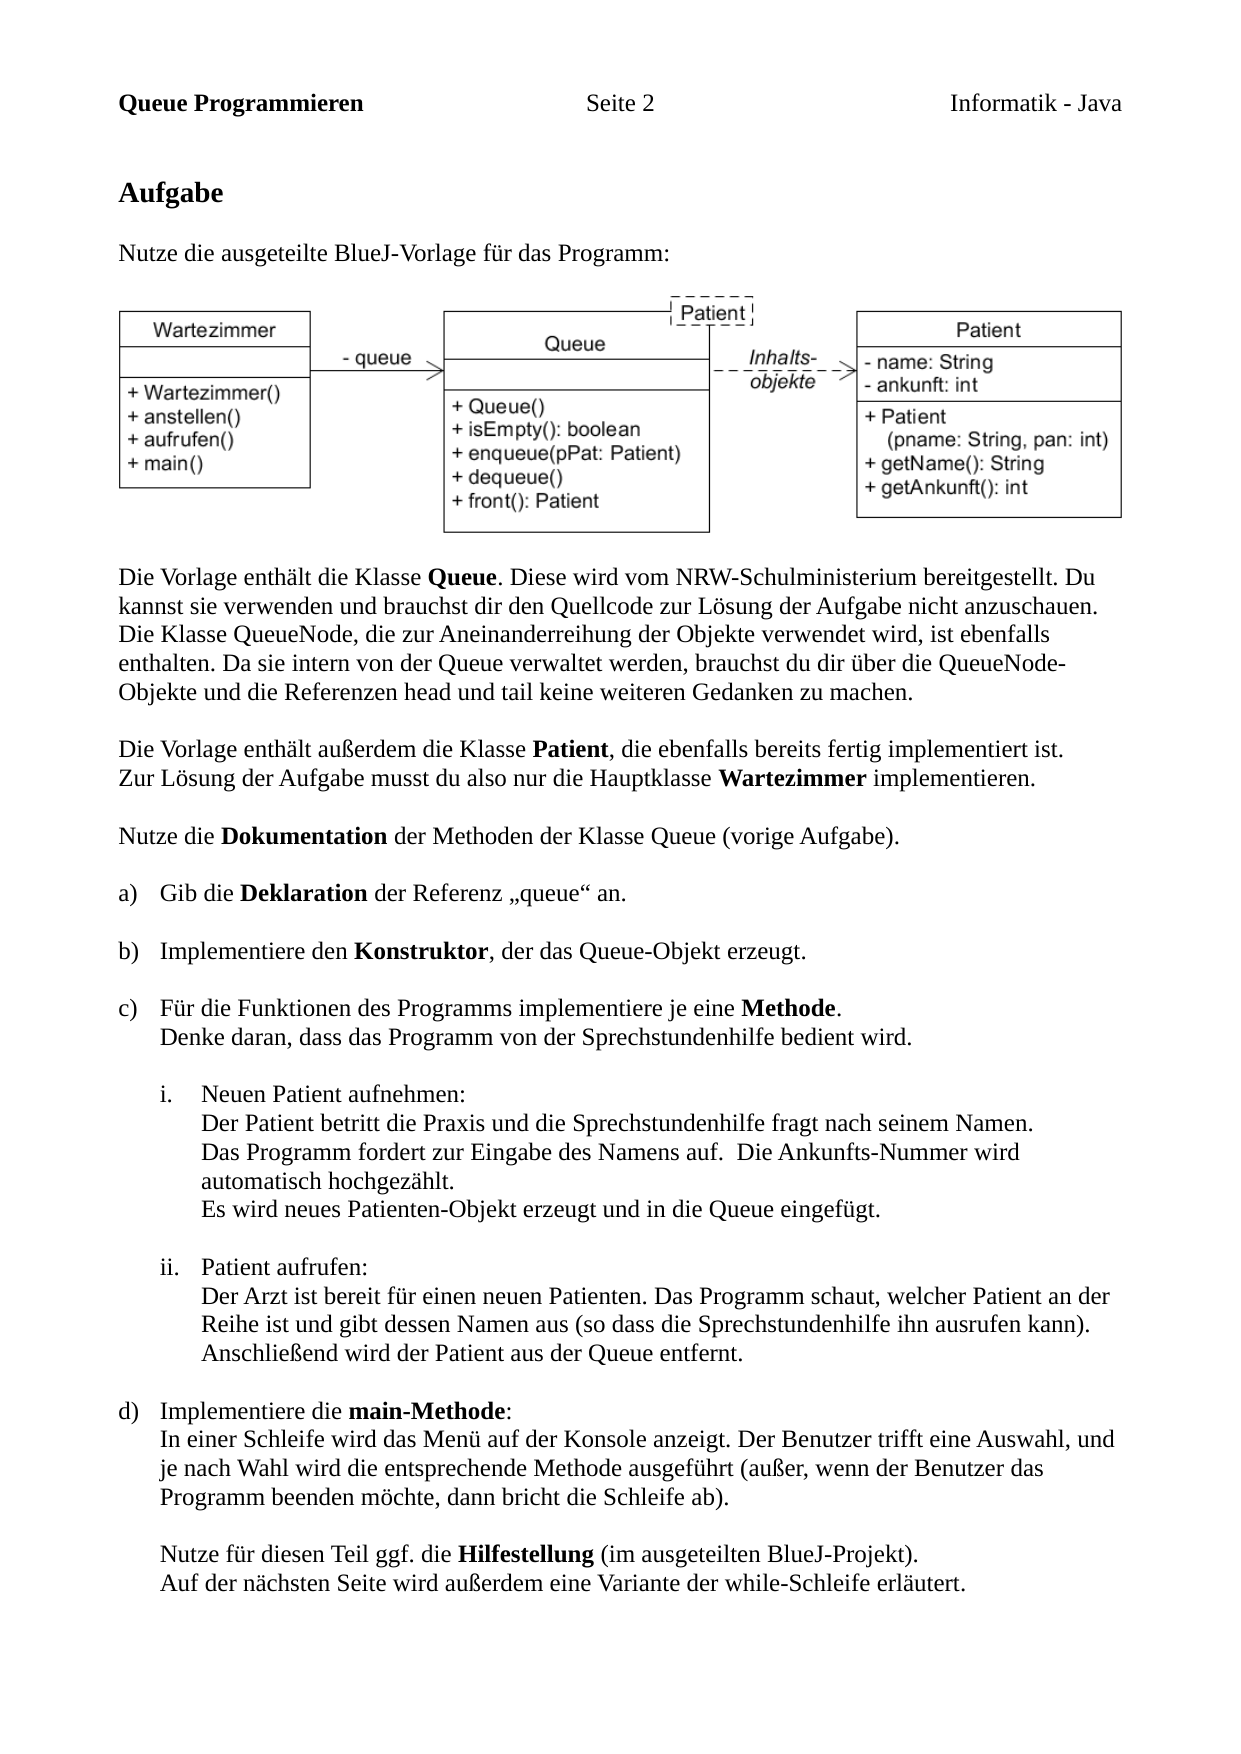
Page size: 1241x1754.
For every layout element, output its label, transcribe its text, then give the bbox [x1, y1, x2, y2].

list Für die Funktionen des Programms implementiere je eine Methode. Denke daran, dass das Programm von der Sprechstundenhilfe bedient wird. [118, 993, 1122, 1051]
list Implementiere die main-Methode: In einer Schleife wird das Menü auf der Konsole anzeigt. Der Benutzer trifft eine Auswahl, und je nach Wahl wird die entsprechende Methode ausgeführt (außer, wenn der Benutzer das Programm beenden möchte, dann bricht die Schleife ab). Nutze für diesen Teil ggf. die Hilfestellung (im ausgeteilten BlueJ-Projekt). Auf der nächsten Seite wird außerdem eine Variante der while-Schleife erläutert. [118, 1396, 1122, 1597]
list Implementiere den Konstruktor, der das Queue-Objekt erzeugt. [118, 936, 1122, 964]
text Zur Lösung der Aufgabe musst du also nur die Hauptklasse Wartezimmer implementieren. [118, 763, 1122, 792]
text Die Vorlage enthält die Klasse Queue. Diese wird vom NRW-Schulministerium bereitgestellt. Du kannst sie verwenden und brauchst dir den Quellcode zur Lösung der Aufgabe nicht anzuschauen. Die Klasse QueueNode, die zur Aneinanderreihung der Objekte verwendet wird, ist ebenfalls enthalten. Da sie intern von der Queue verwaltet werden, brauchst du dir über die QueueNode-Objekte und die Referenzen head und tail keine weiteren Gedanken zu machen. [118, 562, 1122, 706]
list Gib die Deklaration der Referenz „queue“ an. [118, 878, 1122, 907]
text Aufgabe [118, 176, 1122, 209]
picture [118, 295, 1123, 534]
list Neuen Patient aufnehmen: Der Patient betritt die Praxis und die Sprechstundenhilfe fragt nach seinem Namen. Das Programm fordert zur Eingabe des Namens auf. Die Ankunfts-Nummer wird automatisch hochgezählt. Es wird neues Patienten-Objekt erzeugt und in die Queue eingefügt. [159, 1079, 1122, 1223]
text Nutze die ausgeteilte BlueJ-Vorlage für das Programm: [118, 238, 1122, 267]
text Nutze die Dokumentation der Methoden der Klasse Queue (vorige Aufgabe). [118, 821, 1122, 849]
list Patient aufrufen: Der Arzt ist bereit für einen neuen Patienten. Das Programm schaut, welcher Patient an der Reihe ist und gibt dessen Namen aus (so dass die Sprechstundenhilfe ihn ausrufen kann). Anschließend wird der Patient aus der Queue entfernt. [159, 1252, 1122, 1367]
text Die Vorlage enthält außerdem die Klasse Patient, die ebenfalls bereits fertig implementiert ist. [118, 734, 1122, 763]
